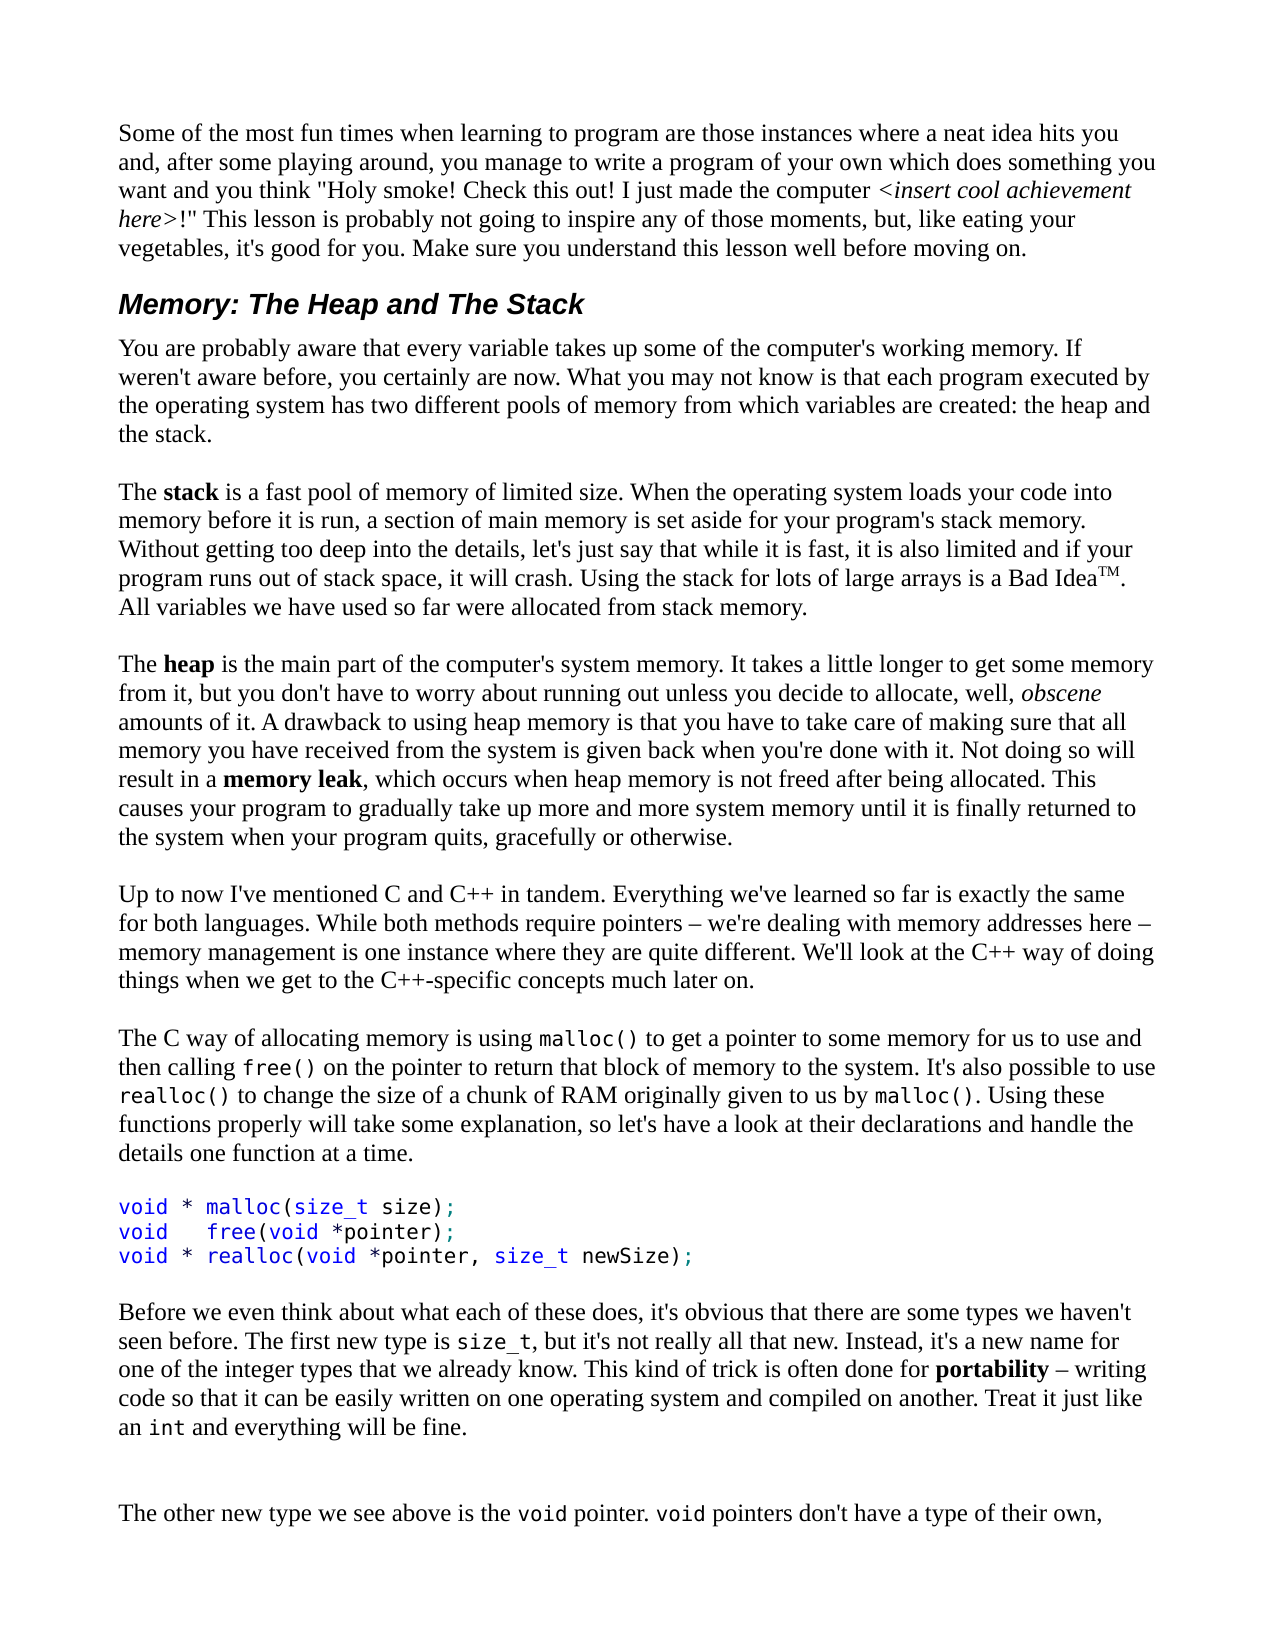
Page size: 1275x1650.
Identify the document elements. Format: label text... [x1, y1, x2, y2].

text void free(void *pointer); [118, 1220, 1157, 1244]
text Some of the most fun times when learning to program are those instances where a neat idea hits you and, after some playing around, you manage to write a program of your own which does something you want and you think "Holy smoke! Check this out! I just made the computer <insert cool achievement here>!" This lesson is probably not going to inspire any of those moments, but, like eating your vegetables, it's good for you. Make sure you understand this lesson well before moving on. [118, 118, 1157, 262]
text void * malloc(size_t size); [118, 1195, 1157, 1220]
text The C way of allocating memory is using malloc() to get a pointer to some memory for us to use and then calling free() on the pointer to return that block of memory to the system. It's also possible to use realloc() to change the size of a chunk of RAM originally given to us by malloc(). Using these functions properly will take some explanation, so let's have a look at their declarations and handle the details one function at a time. [118, 1023, 1157, 1167]
text The heap is the main part of the computer's system memory. It takes a little longer to get some memory from it, but you don't have to worry about running out unless you decide to allocate, well, obscene amounts of it. A drawback to using heap memory is that you have to take care of making sure that all memory you have received from the system is given back when you're done with it. Not doing so will result in a memory leak, which occurs when heap memory is not freed after being allocated. This causes your program to gradually take up more and more system memory until it is finally returned to the system when your program quits, gracefully or otherwise. [118, 649, 1157, 850]
subtitle Memory: The Heap and The Stack [118, 287, 1157, 320]
text The stack is a fast pool of memory of limited size. When the operating system loads your code into memory before it is run, a section of main memory is set aside for your program's stack memory. Without getting too deep into the details, let's just say that while it is fast, it is also limited and if your program runs out of stack space, it will crash. Using the stack for lots of large arrays is a Bad IdeaTM. All variables we have used so far were allocated from stack memory. [118, 477, 1157, 620]
text Before we even think about what each of these does, it's obvious that there are some types we haven't seen before. The first new type is size_t, but it's not really all that new. Instead, it's a new name for one of the integer types that we already know. This kind of trick is often done for portability – writing code so that it can be easily written on one operating system and compiled on another. Treat it just like an int and everything will be fine. [118, 1297, 1157, 1441]
text The other new type we see above is the void pointer. void pointers don't have a type of their own, [118, 1498, 1157, 1527]
text You are probably aware that every variable takes up some of the computer's working memory. If weren't aware before, you certainly are now. What you may not know is that each program executed by the operating system has two different pools of memory from which variables are created: the heap and the stack. [118, 333, 1157, 448]
text void * realloc(void *pointer, size_t newSize); [118, 1244, 1157, 1268]
text Up to now I've mentioned C and C++ in tandem. Everything we've learned so far is exactly the same for both languages. While both methods require pointers – we're dealing with memory addresses here – memory management is one instance where they are quite different. We'll look at the C++ way of doing things when we get to the C++-specific concepts much later on. [118, 879, 1157, 994]
